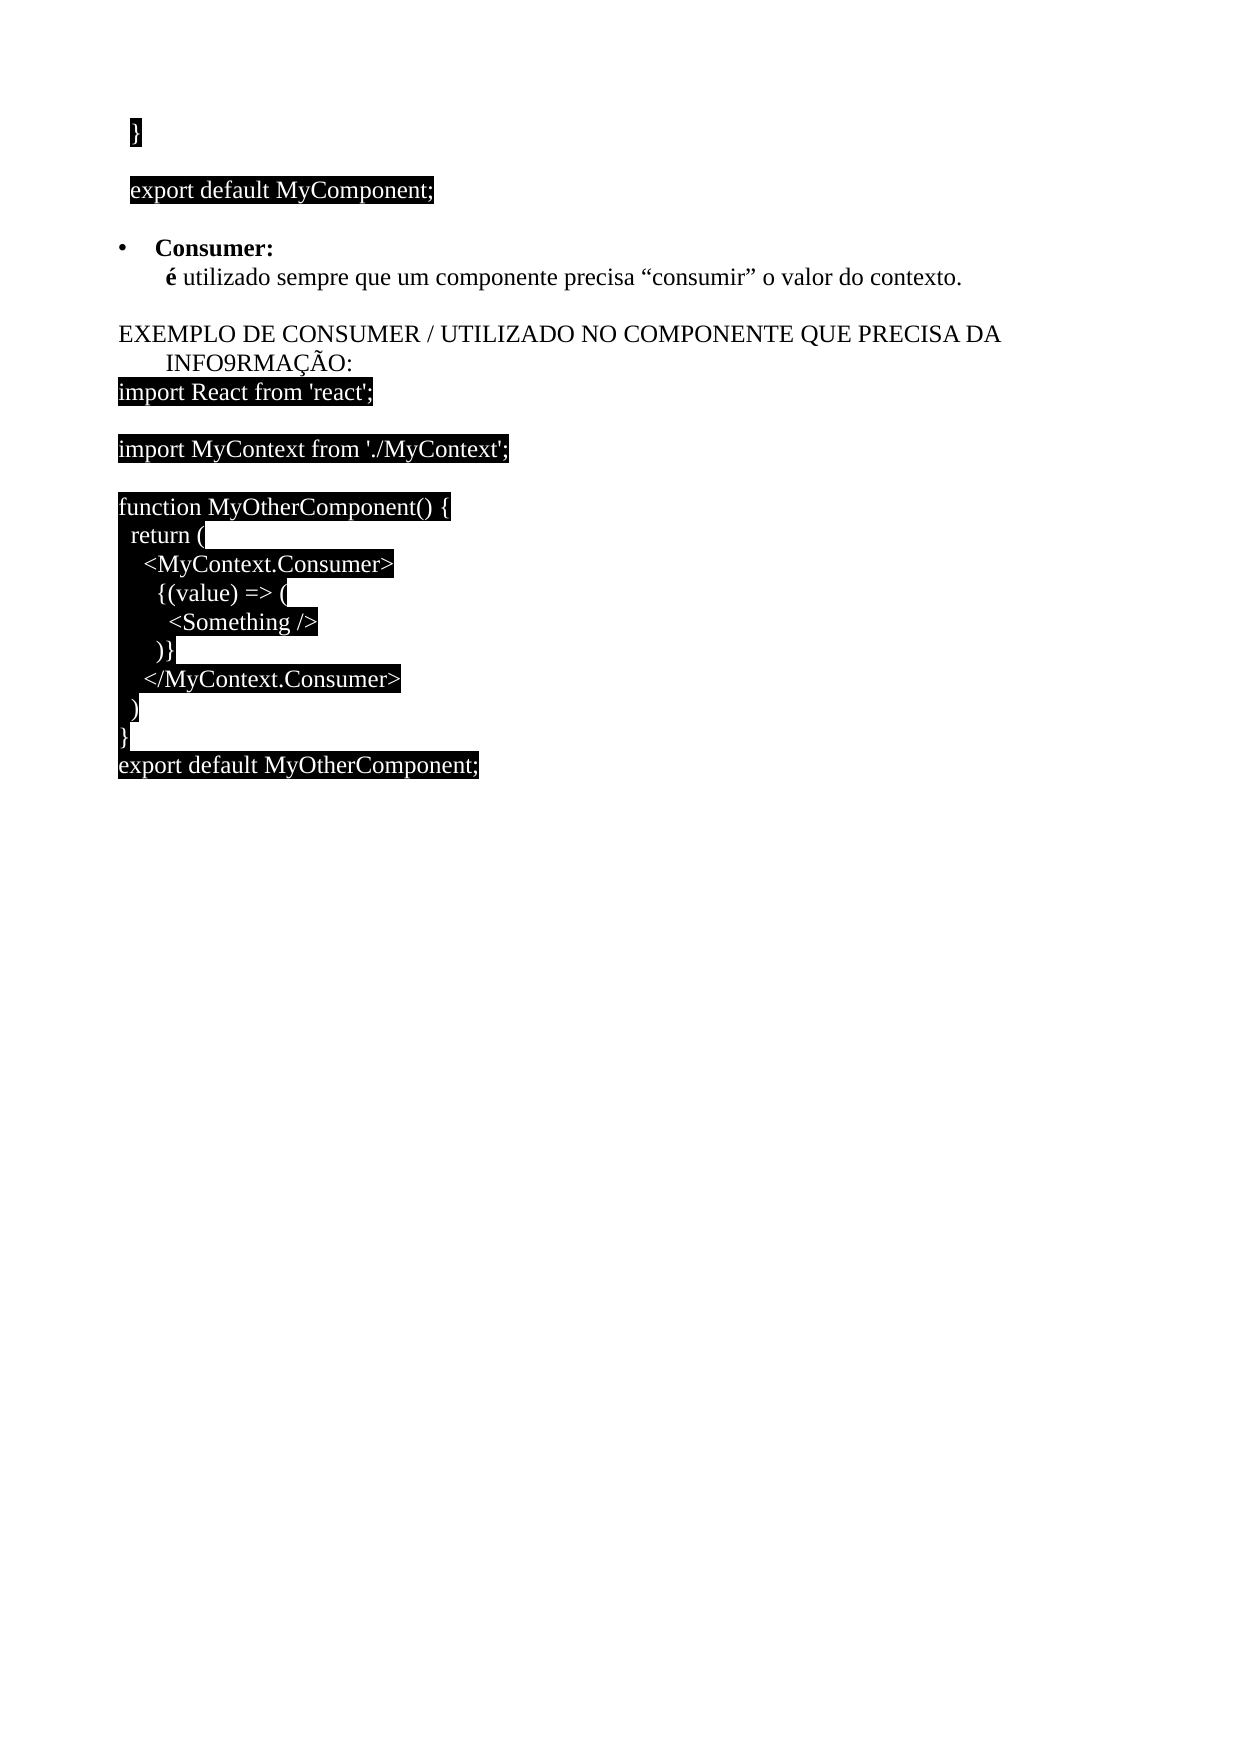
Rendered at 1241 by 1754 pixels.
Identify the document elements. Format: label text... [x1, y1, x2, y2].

text } [130, 118, 1122, 147]
text <Something /> [118, 607, 1122, 636]
text return ( [118, 521, 1122, 549]
text </MyContext.Consumer> [118, 664, 1122, 693]
text } [118, 722, 1122, 751]
text )} [118, 636, 1122, 664]
text function MyOtherComponent() { [118, 492, 1122, 521]
text ) [118, 693, 1122, 722]
text import React from 'react'; [118, 377, 1122, 406]
text {(value) => ( [118, 578, 1122, 607]
list é utilizado sempre que um componente precisa “consumir” o valor do contexto. [118, 262, 1122, 291]
list Consumer: [118, 233, 1122, 262]
text <MyContext.Consumer> [118, 549, 1122, 578]
text EXEMPLO DE CONSUMER / UTILIZADO NO COMPONENTE QUE PRECISA DA INFO9RMAÇÃO: [118, 319, 1122, 377]
text import MyContext from './MyContext'; [118, 434, 1122, 463]
text export default MyComponent; [130, 176, 1122, 204]
text export default MyOtherComponent; [118, 751, 1122, 779]
